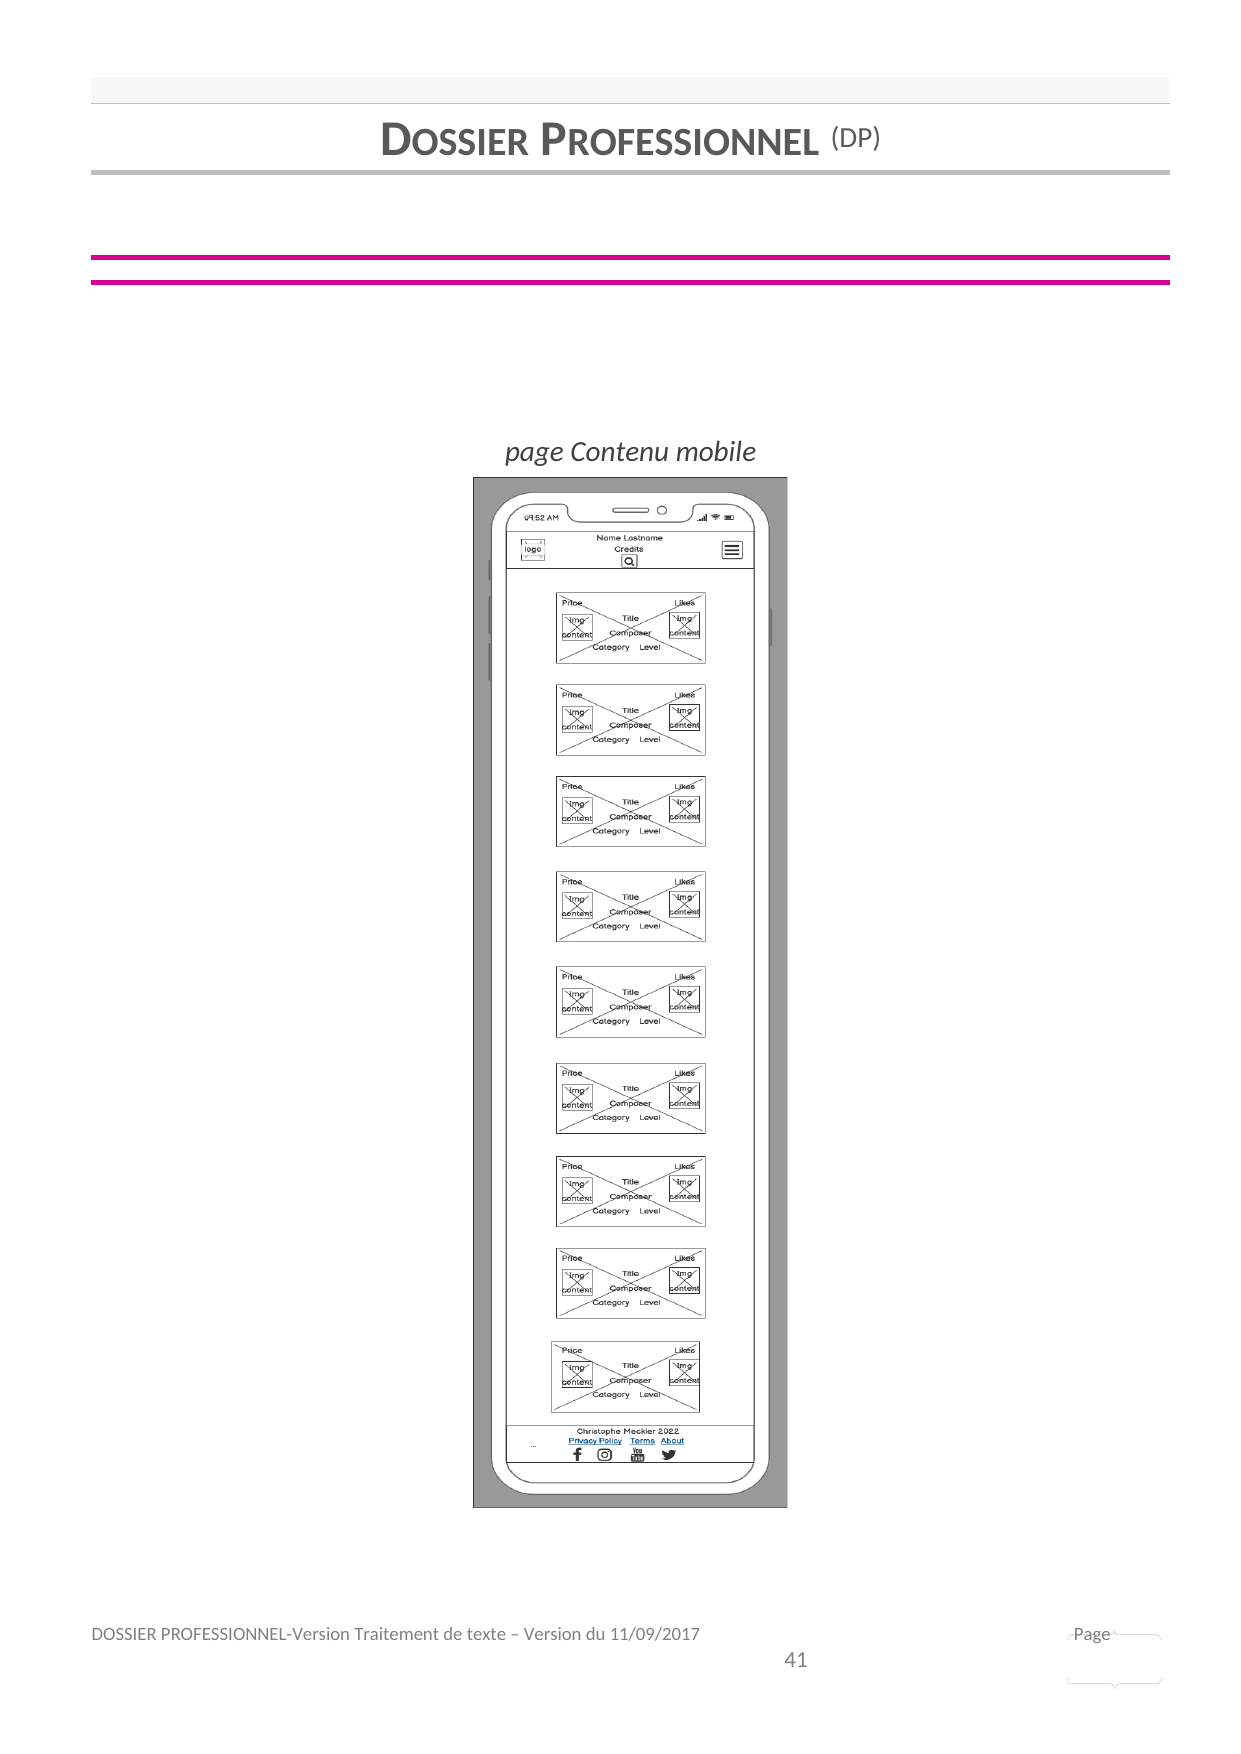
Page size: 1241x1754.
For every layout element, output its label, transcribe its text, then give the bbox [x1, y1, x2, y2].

table_cell page Contenu mobile [91, 285, 1169, 1573]
picture [473, 477, 788, 1508]
